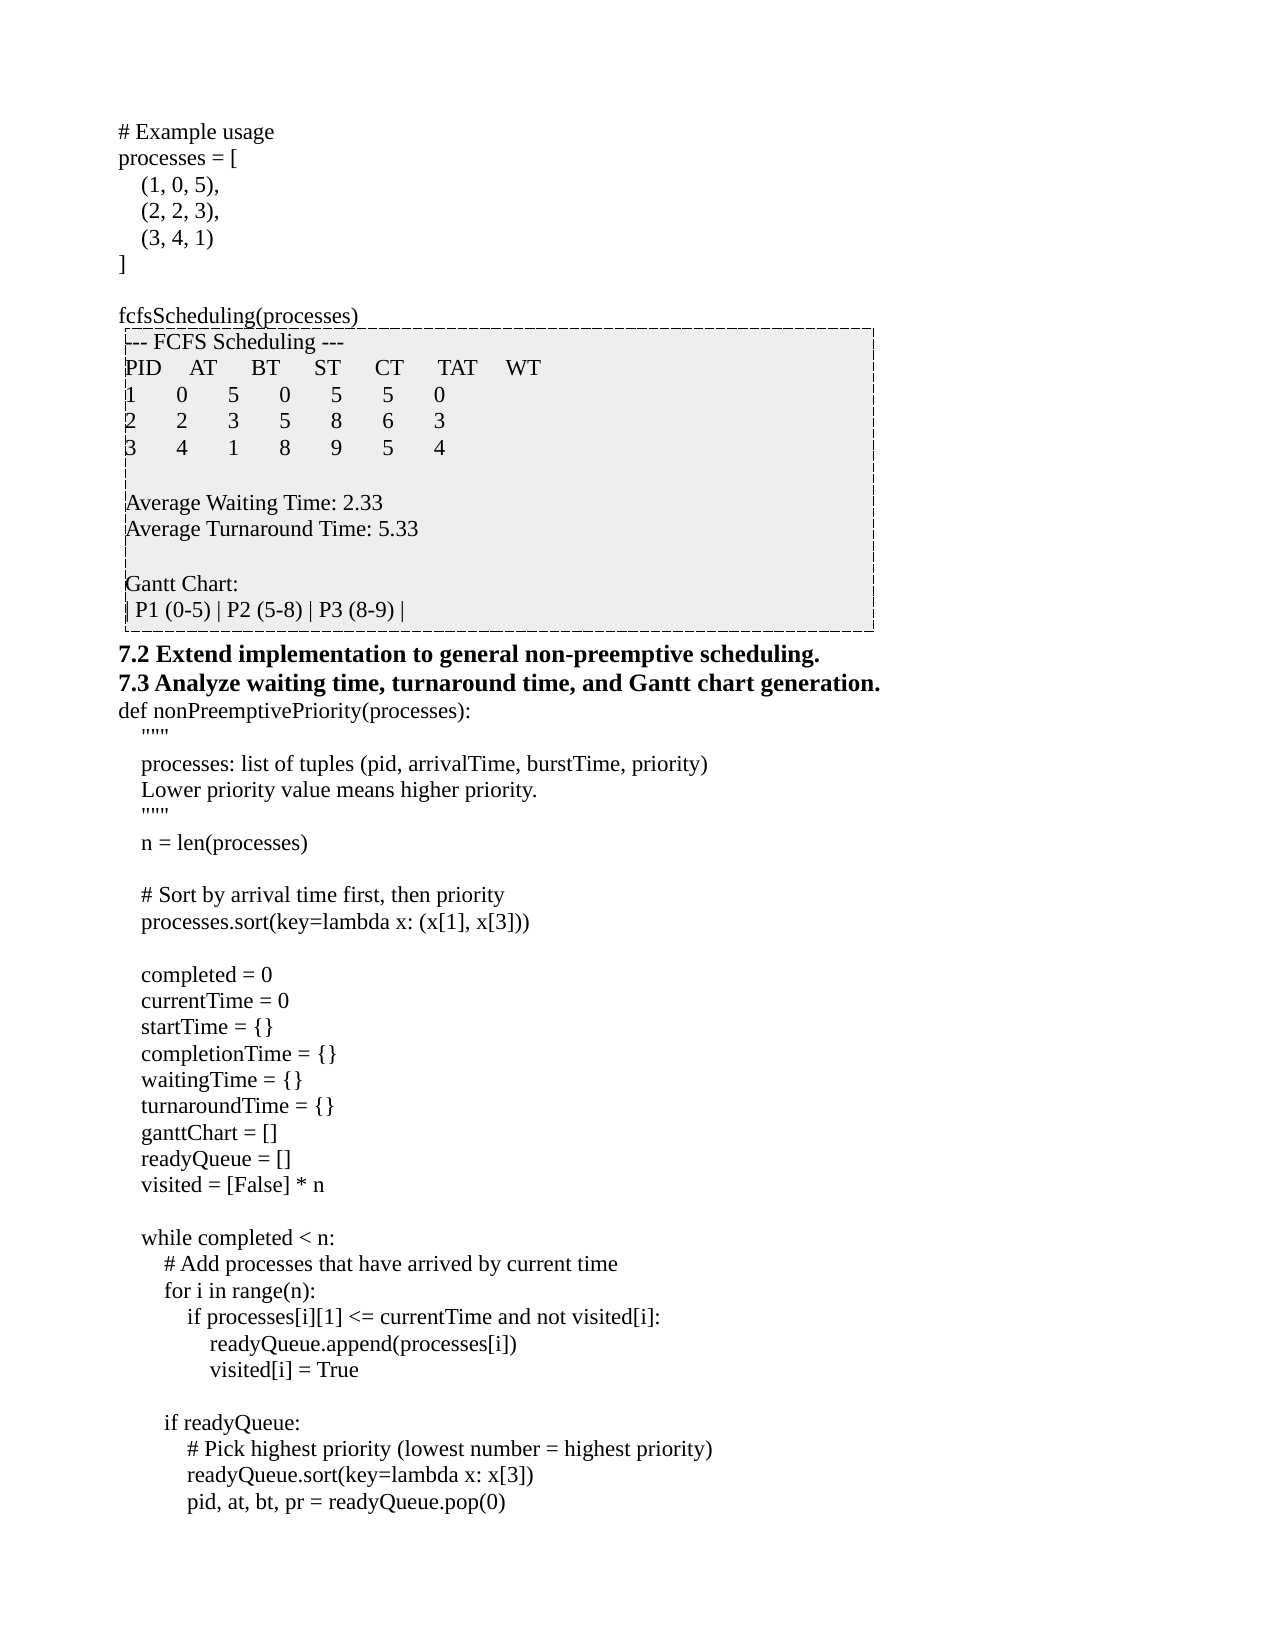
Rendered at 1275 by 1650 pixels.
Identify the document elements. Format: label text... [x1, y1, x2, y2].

text visited = [False] * n [118, 1171, 1157, 1198]
text visited[i] = True [118, 1356, 1157, 1382]
text (1, 0, 5), [118, 171, 1157, 197]
text (3, 4, 1) [118, 223, 1157, 250]
text processes = [ [118, 144, 1157, 171]
text currentTime = 0 [118, 987, 1157, 1013]
text completed = 0 [118, 961, 1157, 987]
text readyQueue.sort(key=lambda x: x[3]) [118, 1461, 1157, 1488]
text readyQueue = [] [118, 1145, 1157, 1171]
text for i in range(n): [118, 1277, 1157, 1303]
text 7.3 Analyze waiting time, turnaround time, and Gantt chart generation. [118, 668, 1157, 697]
text completionTime = {} [118, 1040, 1157, 1066]
text if readyQueue: [118, 1409, 1157, 1435]
text while completed < n: [118, 1224, 1157, 1251]
text def nonPreemptivePriority(processes): [118, 697, 1157, 723]
text n = len(processes) [118, 829, 1157, 855]
text waitingTime = {} [118, 1066, 1157, 1092]
text fcfsScheduling(processes) [118, 303, 1157, 329]
text # Add processes that have arrived by current time [118, 1251, 1157, 1277]
text pid, at, bt, pr = readyQueue.pop(0) [118, 1488, 1157, 1514]
text processes.sort(key=lambda x: (x[1], x[3])) [118, 908, 1157, 934]
text # Pick highest priority (lowest number = highest priority) [118, 1435, 1157, 1461]
text # Sort by arrival time first, then priority [118, 882, 1157, 908]
text ] [118, 250, 1157, 276]
text Lower priority value means higher priority. [118, 776, 1157, 802]
text processes: list of tuples (pid, arrivalTime, burstTime, priority) [118, 750, 1157, 776]
text if processes[i][1] <= currentTime and not visited[i]: [118, 1303, 1157, 1329]
text ganttChart = [] [118, 1119, 1157, 1145]
text turnaroundTime = {} [118, 1092, 1157, 1119]
text # Example usage [118, 118, 1157, 144]
text """ [118, 723, 1157, 750]
text 7.2 Extend implementation to general non-preemptive scheduling. [118, 639, 1157, 668]
text startTime = {} [118, 1013, 1157, 1040]
text (2, 2, 3), [118, 197, 1157, 223]
text readyQueue.append(processes[i]) [118, 1329, 1157, 1356]
text """ [118, 802, 1157, 829]
